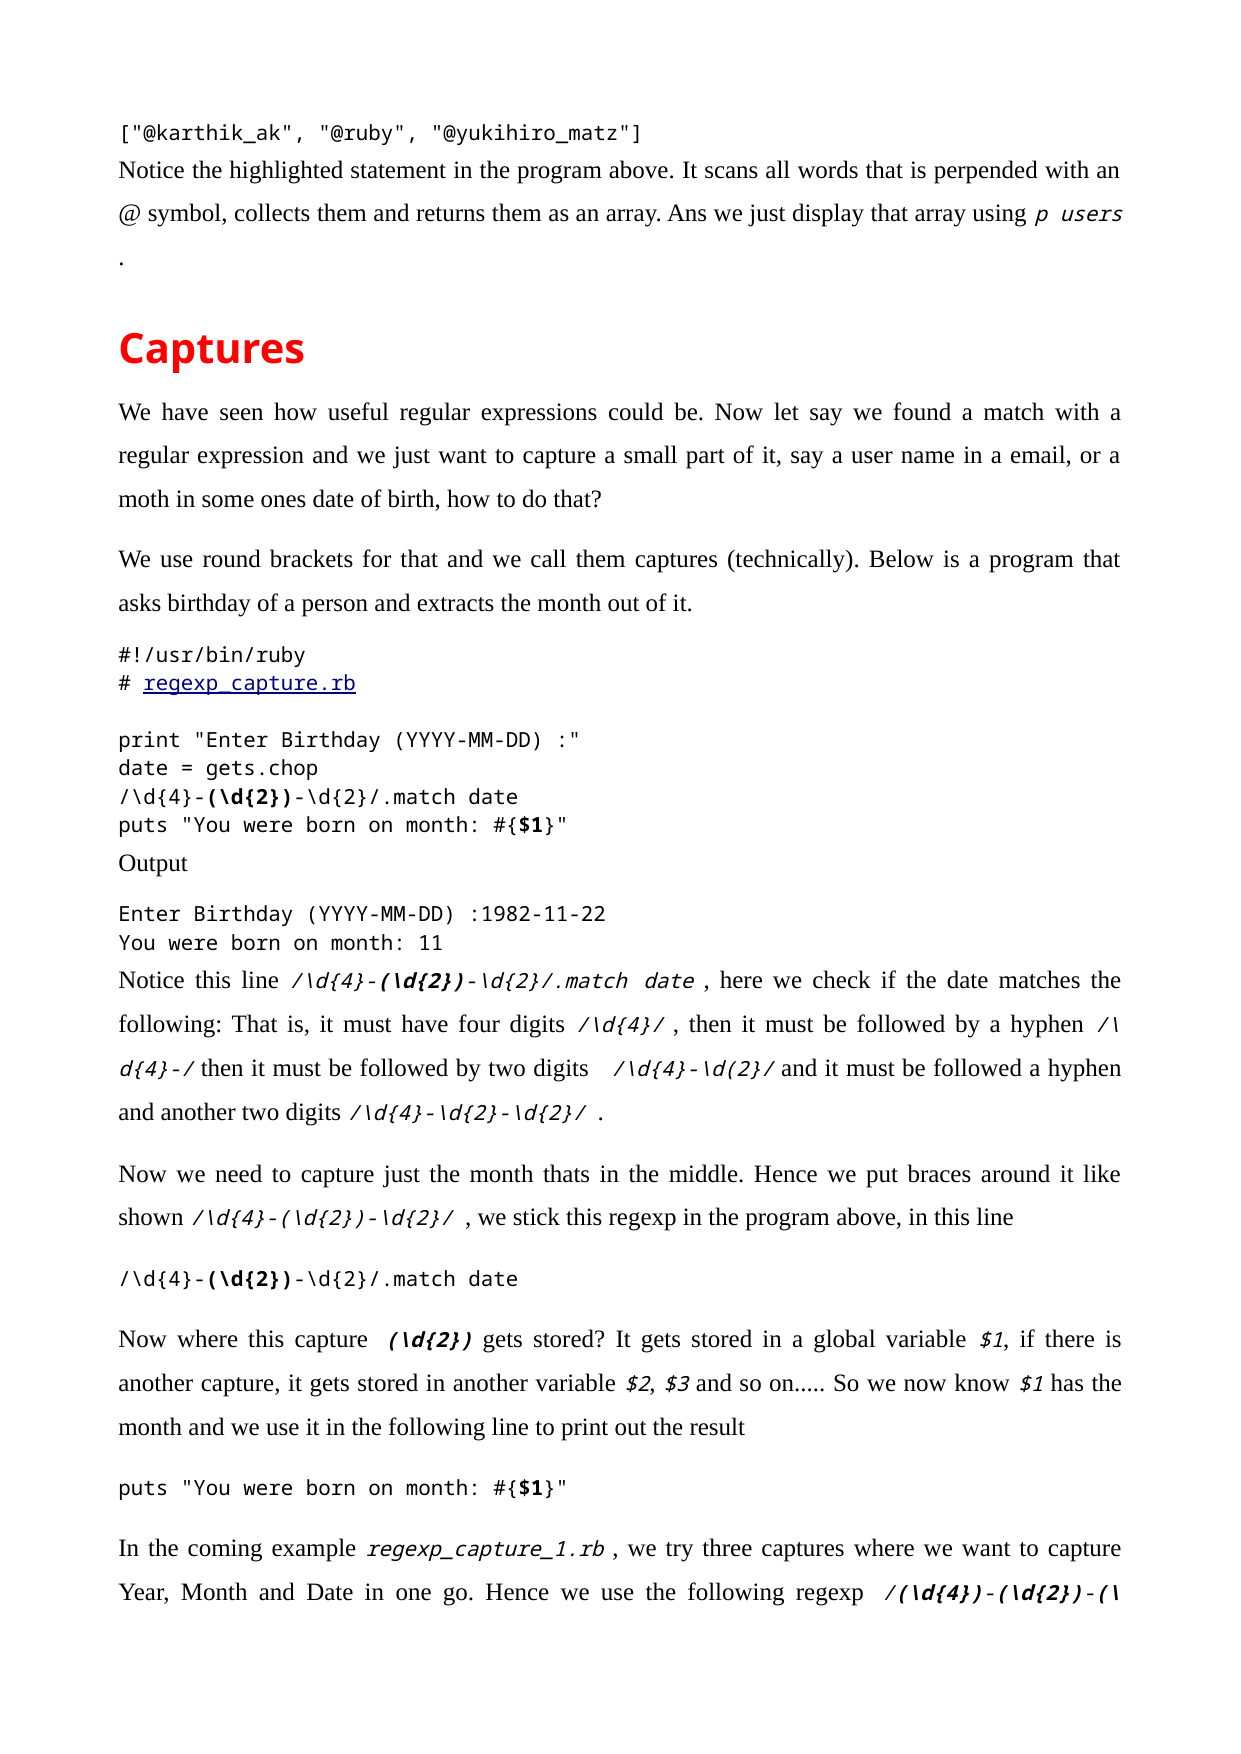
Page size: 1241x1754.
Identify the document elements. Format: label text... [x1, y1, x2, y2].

text We use round brackets for that and we call them captures (technically). Below is a program that asks birthday of a person and extracts the month out of it. [118, 544, 1122, 616]
text In the coming example regexp_capture_1.rb , we try three captures where we want to capture Year, Month and Date in one go. Hence we use the following regexp /(\d{4})-(\d{2})-(\ [118, 1533, 1122, 1606]
text #!/usr/bin/ruby [118, 640, 1122, 668]
text Output [118, 848, 1122, 876]
text /\d{4}-(\d{2})-\d{2}/.match date [118, 1264, 1122, 1292]
text date = gets.chop [118, 753, 1122, 782]
text Notice the highlighted statement in the program above. It scans all words that is perpended with an @ symbol, collects them and returns them as an array. Ans we just display that array using p users . [118, 155, 1122, 271]
text Now where this capture (\d{2}) gets stored? It gets stored in a global variable $1, if there is another capture, it gets stored in another variable $2, $3 and so on..... So we now know $1 has the month and we use it in the following line to print out the result [118, 1324, 1122, 1441]
text Now we need to capture just the month thats in the middle. Hence we put braces around it like shown /\d{4}-(\d{2})-\d{2}/ , we stick this regexp in the program above, in this line [118, 1159, 1122, 1231]
text We have seen how useful regular expressions could be. Now let say we found a match with a regular expression and we just want to capture a small part of it, say a user name in a email, or a moth in some ones date of birth, how to do that? [118, 397, 1122, 512]
text /\d{4}-(\d{2})-\d{2}/.match date [118, 782, 1122, 810]
text puts "You were born on month: #{$1}" [118, 1473, 1122, 1501]
text You were born on month: 11 [118, 928, 1122, 956]
subtitle Captures [118, 319, 1122, 376]
text Enter Birthday (YYYY-MM-DD) :1982-11-22 [118, 899, 1122, 928]
text puts "You were born on month: #{$1}" [118, 810, 1122, 839]
text ["@karthik_ak", "@ruby", "@yukihiro_matz"] [118, 118, 1122, 147]
text Notice this line /\d{4}-(\d{2})-\d{2}/.match date , here we check if the date matches the following: That is, it must have four digits /\d{4}/ , then it must be followed by a hyphen /\d{4}-/ then it must be followed by two digits /\d{4}-\d(2}/ and it must be followed a hyphen and another two digits /\d{4}-\d{2}-\d{2}/ . [118, 965, 1122, 1126]
text # regexp_capture.rb [118, 668, 1122, 697]
text print "Enter Birthday (YYYY-MM-DD) :" [118, 725, 1122, 753]
